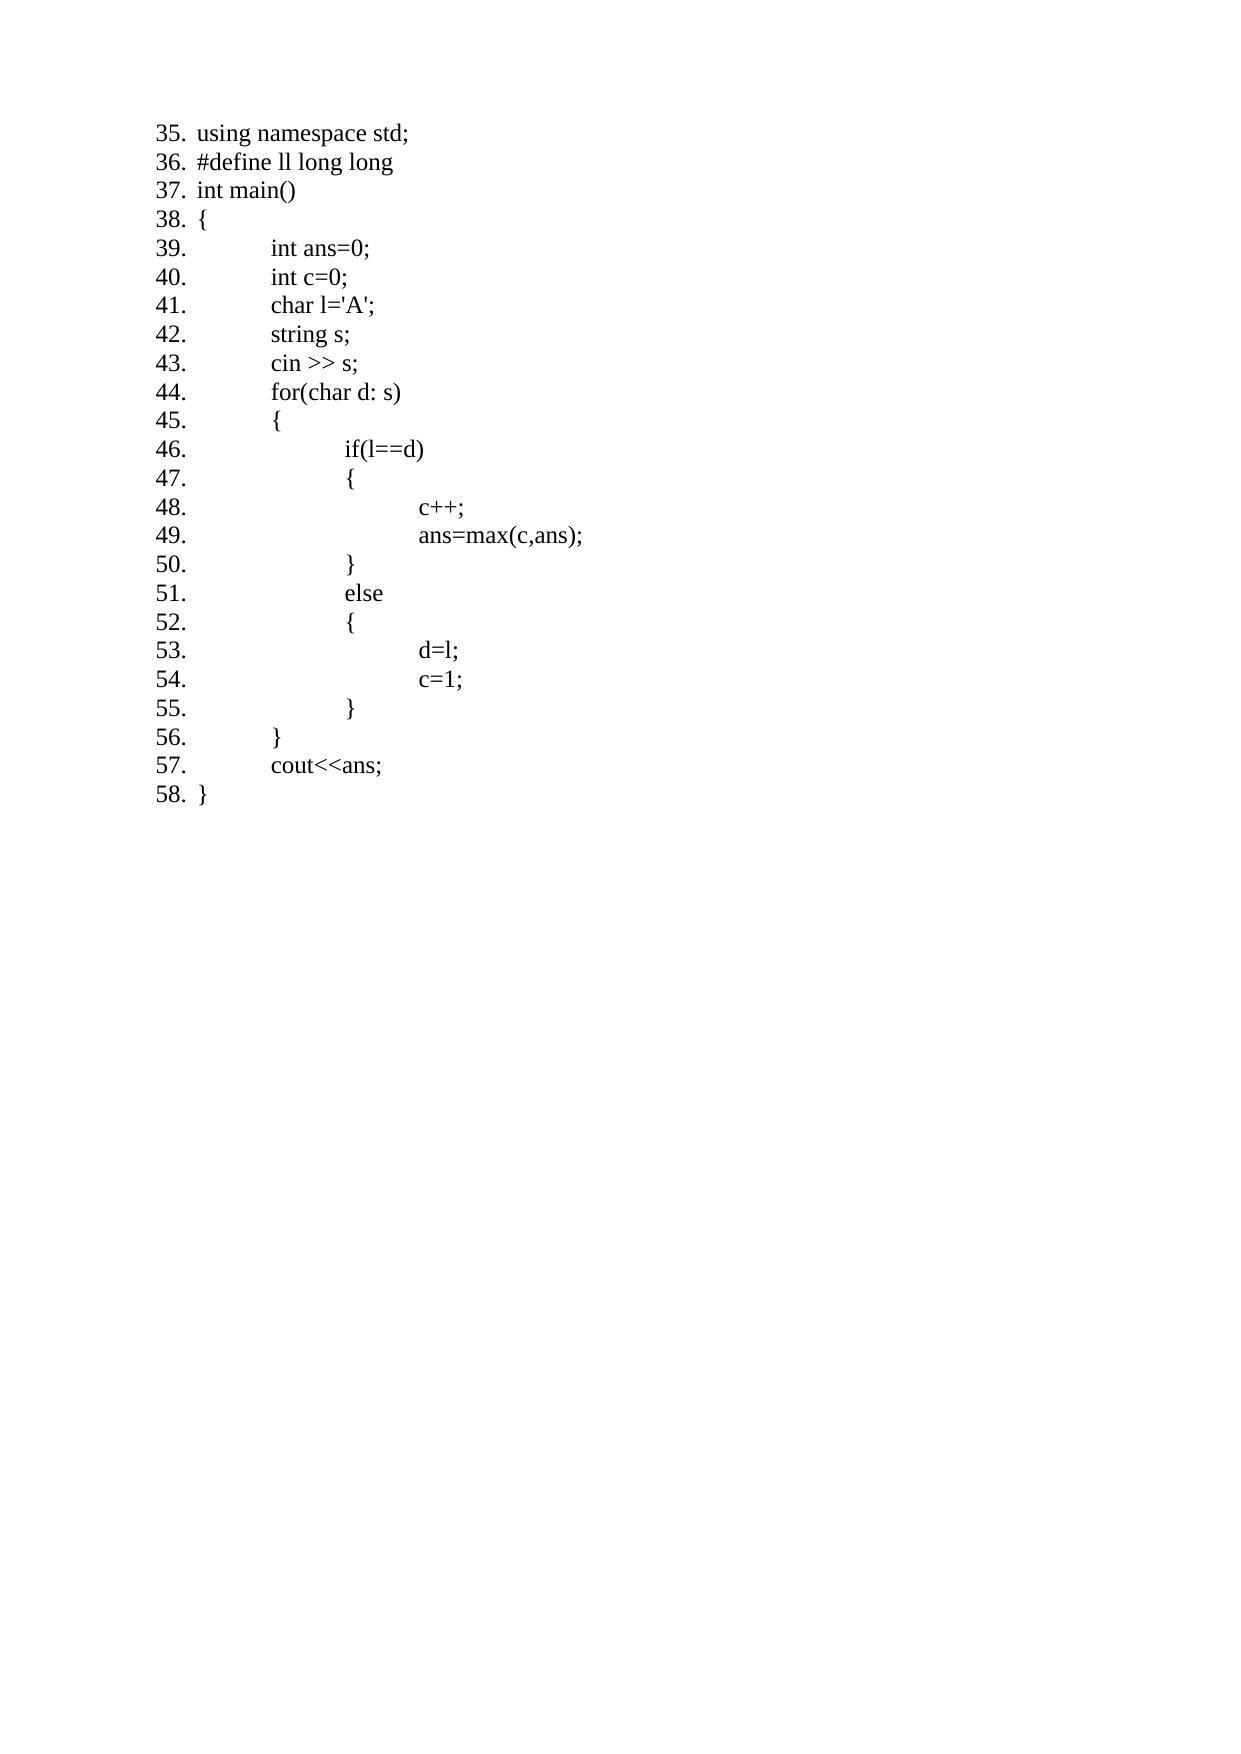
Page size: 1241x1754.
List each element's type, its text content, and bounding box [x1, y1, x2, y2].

list cout<<ans; [155, 751, 1122, 779]
list } [155, 779, 1122, 808]
list { [155, 607, 1122, 636]
list using namespace std; [155, 118, 1122, 147]
list } [155, 693, 1122, 722]
list int main() [155, 176, 1122, 204]
list if(l==d) [155, 434, 1122, 463]
list { [155, 463, 1122, 492]
list int c=0; [155, 262, 1122, 291]
list { [155, 406, 1122, 434]
list } [155, 722, 1122, 751]
list string s; [155, 319, 1122, 348]
list c=1; [155, 664, 1122, 693]
list } [155, 549, 1122, 578]
list for(char d: s) [155, 377, 1122, 406]
list c++; [155, 492, 1122, 521]
list cin >> s; [155, 348, 1122, 377]
list ans=max(c,ans); [155, 521, 1122, 549]
list #define ll long long [155, 147, 1122, 176]
list char l='A'; [155, 291, 1122, 319]
list int ans=0; [155, 233, 1122, 262]
list else [155, 578, 1122, 607]
list d=l; [155, 636, 1122, 664]
list { [155, 204, 1122, 233]
